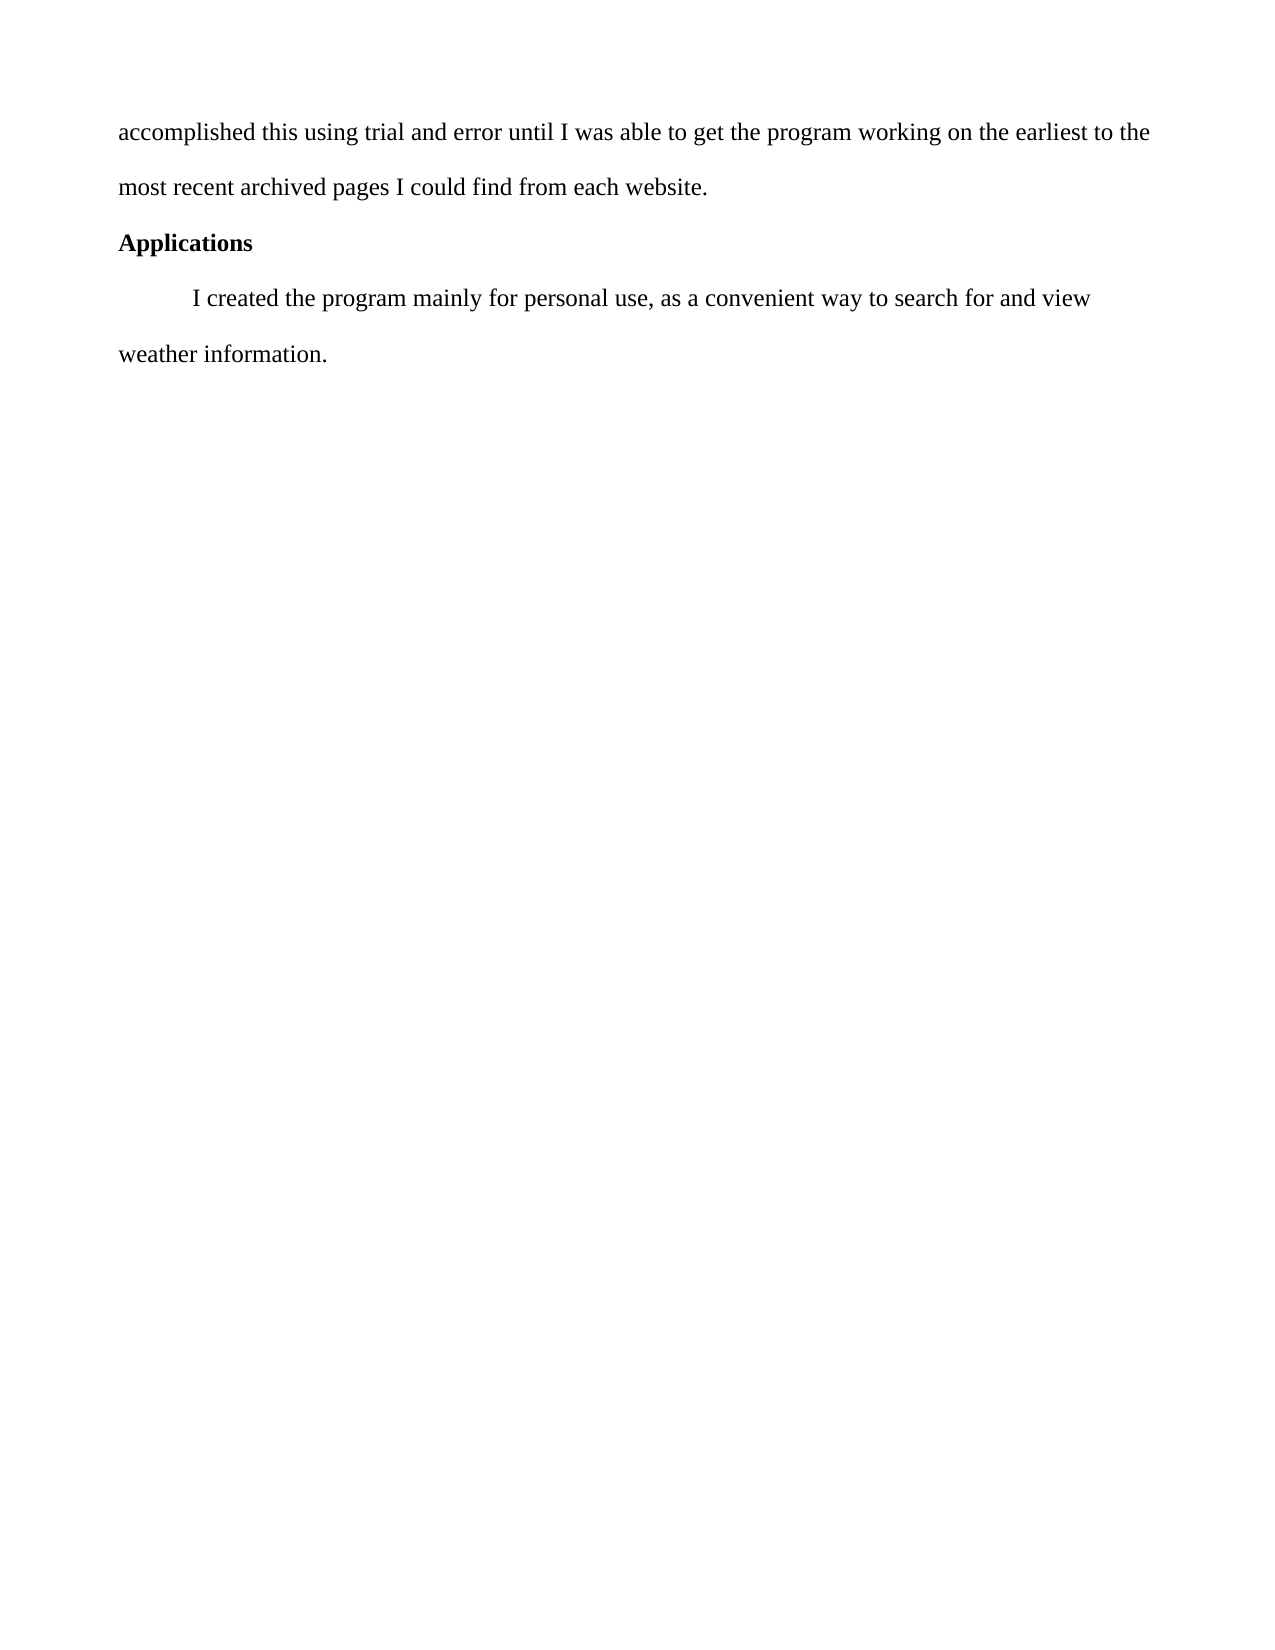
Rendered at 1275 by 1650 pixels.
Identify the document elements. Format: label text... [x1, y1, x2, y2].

text Applications [118, 229, 1157, 257]
text I created the program mainly for personal use, as a convenient way to search for and view weather information. [118, 284, 1157, 367]
text accomplished this using trial and error until I was able to get the program working on the earliest to the most recent archived pages I could find from each website. [118, 118, 1157, 201]
